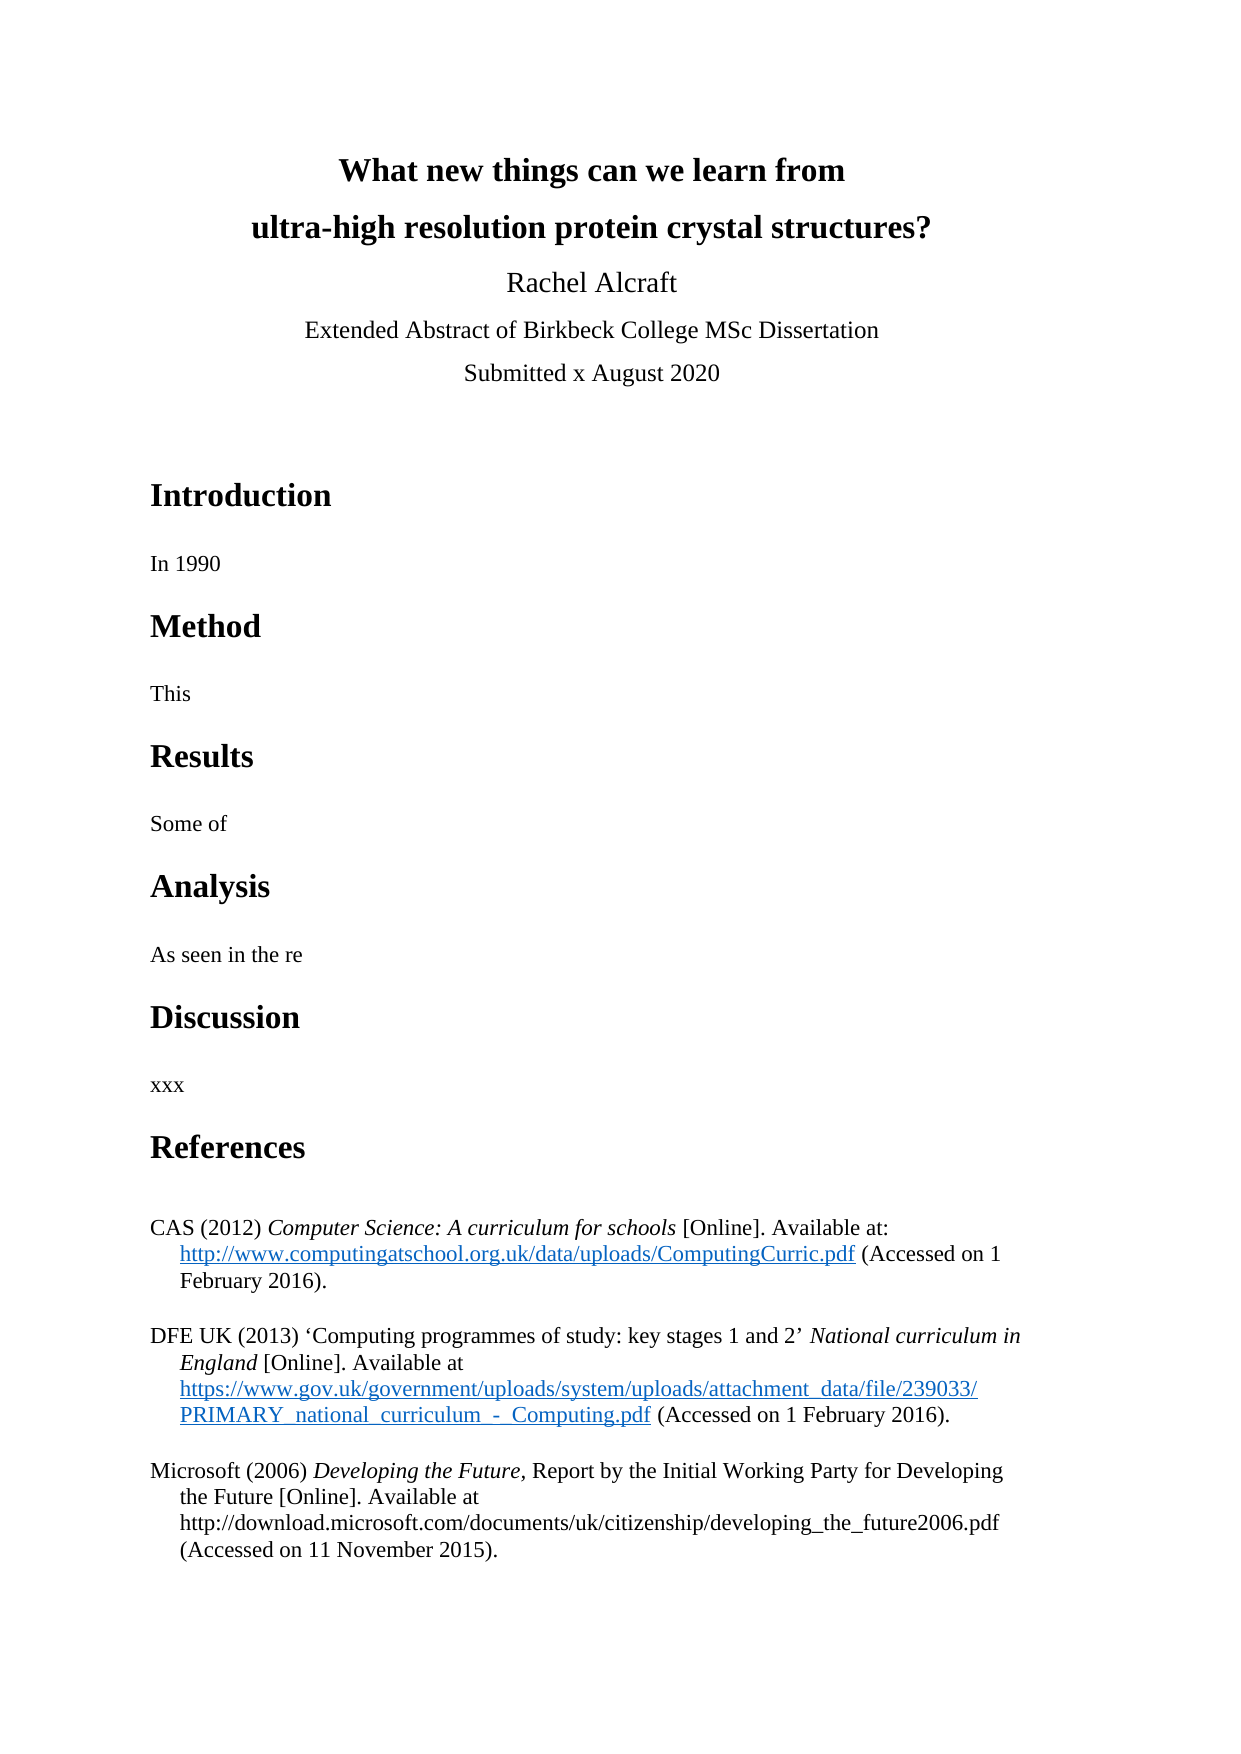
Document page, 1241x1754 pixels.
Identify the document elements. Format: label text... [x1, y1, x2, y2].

text This [150, 680, 1033, 707]
text In 1990 [150, 550, 1033, 576]
text DFE UK (2013) ‘Computing programmes of study: key stages 1 and 2’ National curriculum in England [Online]. Available at https://www.gov.uk/government/uploads/system/uploads/attachment_data/file/239033/PRIMARY_national_curriculum_-_Computing.pdf (Accessed on 1 February 2016). [150, 1322, 1033, 1428]
text Analysis [150, 867, 1033, 905]
text References [150, 1127, 1033, 1166]
text Microsoft (2006) Developing the Future, Report by the Initial Working Party for Developing the Future [Online]. Available at http://download.microsoft.com/documents/uk/citizenship/developing_the_future2006.pdf (Accessed on 11 November 2015). [150, 1457, 1033, 1562]
text What new things can we learn from [150, 150, 1033, 188]
text Submitted x August 2020 [150, 358, 1033, 387]
text Extended Abstract of Birkbeck College MSc Dissertation [150, 315, 1033, 344]
text As seen in the re [150, 941, 1033, 967]
text Results [150, 736, 1033, 775]
text ultra-high resolution protein crystal structures? [150, 207, 1033, 246]
text Some of [150, 811, 1033, 837]
text Discussion [150, 997, 1033, 1035]
text xxx [150, 1071, 1033, 1097]
text Rachel Alcraft [150, 265, 1033, 298]
text Introduction [150, 476, 1033, 514]
text CAS (2012) Computer Science: A curriculum for schools [Online]. Available at: http://www.computingatschool.org.uk/data/uploads/ComputingCurric.pdf (Accessed on 1 February 2016). [150, 1214, 1033, 1293]
text Method [150, 606, 1033, 644]
